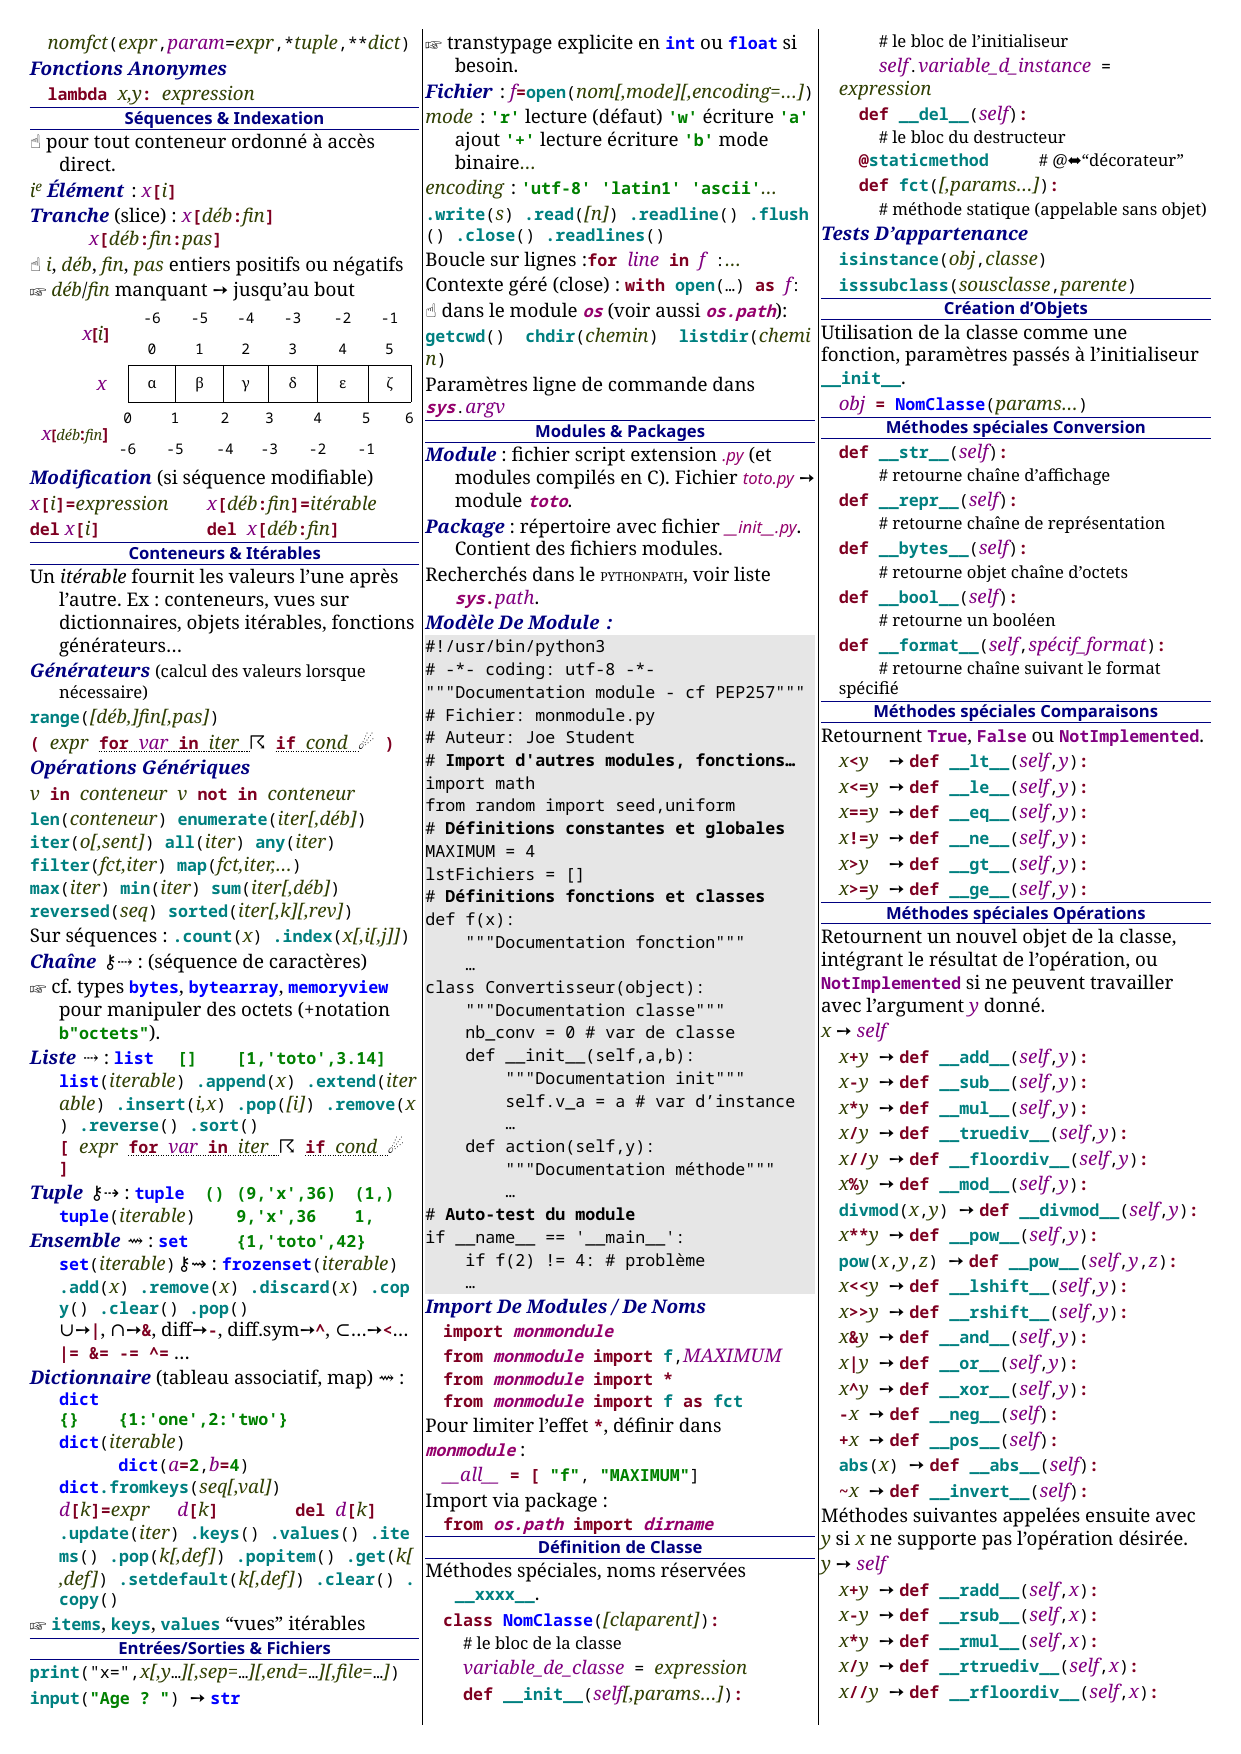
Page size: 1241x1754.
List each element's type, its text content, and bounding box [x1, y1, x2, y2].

text … [425, 953, 815, 976]
table_cell x[déb:fin] [30, 402, 109, 464]
table_cell 4 [292, 403, 343, 433]
text tranche (slice) : x[déb:fin] x[déb:fin:pas] [29, 203, 419, 251]
table_cell -1 [343, 433, 389, 464]
table_cell 1 [146, 403, 203, 433]
text input("Age ? ") ➙ str [29, 1684, 419, 1710]
table_cell x [30, 365, 109, 402]
text Module : fichier script extension .py (et modules compilés en C). Fichier toto.py ➙ module toto. [425, 443, 815, 513]
text def action(self,y): [425, 1135, 815, 1157]
subtitle Conteneurs & Itérables [29, 543, 419, 564]
text __all__ = [ "f", "MAXIMUM"] [443, 1461, 815, 1487]
table_cell ζ [369, 366, 411, 402]
table_cell [412, 365, 419, 402]
text v in conteneur v not in conteneur [29, 780, 419, 806]
text self.v_a = a # var d’instance [425, 1089, 815, 1112]
text x*y ➙ def __mul__(self,y): [838, 1094, 1211, 1119]
text x//y ➙ def __rfloordiv__(self,x): [838, 1678, 1211, 1704]
text x+y ➙ def __radd__(self,x): [838, 1576, 1211, 1602]
text del x[i] del x[déb:fin] [29, 516, 419, 541]
text ☞ transtypage explicite en int ou float si besoin. [425, 29, 815, 78]
text obj = NomClasse(params…) [838, 390, 1211, 416]
text Boucle sur lignes :for line in f :… [425, 246, 815, 271]
text from monmodule import * [443, 1367, 815, 1390]
text x/y ➙ def __rtruediv__(self,x): [838, 1653, 1211, 1678]
text def __init__(self,a,b): [425, 1044, 815, 1067]
text Modèle de module : [425, 609, 815, 635]
table_cell 3 [246, 403, 292, 433]
text """Documentation init""" [425, 1067, 815, 1089]
text class NomClasse([claparent]): [443, 1606, 815, 1632]
text … [425, 1271, 815, 1294]
text """Documentation méthode""" [425, 1157, 815, 1180]
text # retourne chaîne de représentation [838, 512, 1211, 535]
text Méthodes suivantes appelées ensuite avec y si x ne supporte pas l’opération désirée. [821, 1502, 1211, 1551]
text # Import d'autres modules, fonctions… [425, 749, 815, 771]
text x>>y ➙ def __rshift__(self,y): [838, 1298, 1211, 1324]
table_header -2 [317, 302, 368, 333]
text import monmondule [443, 1319, 815, 1342]
text if __name__ == '__main__': [425, 1226, 815, 1248]
text Import de modules / de noms [425, 1294, 815, 1319]
text Retournent un nouvel objet de la classe, intégrant le résultat de l’opération, ou NotImplemented si ne peuvent travailler avec l’argument y donné. [821, 924, 1211, 1017]
text x<=y ➙ def __le__(self,y): [838, 773, 1211, 799]
text Contexte géré (close) : with open(…) as f: [425, 271, 815, 297]
subtitle Définition de Classe [425, 1537, 815, 1558]
text if f(2) != 4: # problème [425, 1248, 815, 1271]
text x-y ➙ def __rsub__(self,x): [838, 1602, 1211, 1627]
text Fonctions Anonymes [29, 55, 419, 81]
table_header -6 [129, 302, 175, 333]
text encoding : 'utf-8' 'latin1' 'ascii'… [425, 174, 815, 200]
table_cell α [129, 366, 175, 402]
text nb_conv = 0 # var de classe [425, 1021, 815, 1044]
text ☝ pour tout conteneur ordonné à accès direct. [29, 129, 419, 177]
text isssubclass(sousclasse,parente) [838, 271, 1211, 296]
text def __del__(self): [838, 101, 1211, 126]
text Tuple ⚷⇢ : tuple () (9,'x',36) (1,) tuple(iterable) 9,'x',36 1, [29, 1179, 419, 1227]
table_cell [411, 333, 419, 365]
text x ➙ self [821, 1017, 1211, 1043]
text x**y ➙ def __pow__(self,y): [838, 1222, 1211, 1247]
text ☝ i, déb, fin, pas entiers positifs ou négatifs [29, 251, 419, 276]
table_cell 5 [343, 403, 389, 433]
text MAXIMUM = 4 [425, 839, 815, 862]
text @staticmethod # @⬌“décorateur” [838, 149, 1211, 172]
subtitle Entrées/Sorties & Fichiers [29, 1639, 419, 1659]
text def __format__(self,spécif_format): [838, 631, 1211, 657]
text from random import seed,uniform [425, 794, 815, 817]
text Tests d’appartenance [821, 220, 1211, 245]
text import math [425, 771, 815, 794]
text ☝ dans le module os (voir aussi os.path): [425, 297, 815, 322]
text Méthodes spéciales, noms réservées __xxxx__. [425, 1559, 815, 1606]
table_cell -4 [204, 433, 246, 464]
text def f(x): [425, 908, 815, 930]
text nomfct(expr,param=expr,*tuple,**dict) [47, 29, 419, 55]
text # Auto-test du module [425, 1203, 815, 1226]
text ( expr for var in iter ☈ if cond ☄ ) [29, 729, 419, 754]
text print("x=",x[,y…][,sep=…][,end=…][,file=…]) [29, 1659, 419, 1684]
text getcwd() chdir(chemin) listdir(chemin) [425, 322, 815, 371]
text Package : répertoire avec fichier __init__.py. Contient des fichiers modules. [425, 513, 815, 561]
text def __bytes__(self): [838, 535, 1211, 560]
table_cell [109, 365, 128, 402]
text x|y ➙ def __or__(self,y): [838, 1349, 1211, 1375]
text # retourne chaîne d’affichage [838, 464, 1211, 486]
text Dictionnaire (tableau associatif, map) ⇝ : dict {} {1:'one',2:'two'} dict(iterable) dict(a=2,b=4) dict.fromkeys(seq[,val]) d[k]=expr d[k] del d[k] .update(iter) .keys() .values() .items() .pop(k[,def]) .popitem() .get(k[,def]) .setdefault(k[,def]) .clear() .copy() [29, 1364, 419, 1611]
text x&y ➙ def __and__(self,y): [838, 1324, 1211, 1349]
table_cell ε [318, 366, 368, 402]
text x%y ➙ def __mod__(self,y): [838, 1171, 1211, 1196]
table_header x[i] [30, 302, 109, 365]
table_cell -6 [109, 433, 146, 464]
text Fichier : f=open(nom[,mode][,encoding=…]) [425, 78, 815, 103]
text x>=y ➙ def __ge__(self,y): [838, 875, 1211, 901]
text def __init__(self[,params…]): [443, 1680, 815, 1705]
text isinstance(obj,classe) [838, 245, 1211, 271]
text lstFichiers = [] [425, 862, 815, 885]
text ☞ déb/fin manquant ➙ jusqu’au bout [29, 276, 419, 302]
text y ➙ self [821, 1551, 1211, 1576]
text +x ➙ def __pos__(self): [838, 1426, 1211, 1451]
text x*y ➙ def __rmul__(self,x): [838, 1627, 1211, 1653]
table_cell γ [224, 366, 268, 402]
text x<y ➙ def __lt__(self,y): [838, 748, 1211, 773]
subtitle Méthodes spéciales Conversion [821, 418, 1211, 438]
text Modification (si séquence modifiable) [29, 464, 419, 490]
text # retourne un booléen [838, 608, 1211, 631]
table_cell [389, 433, 419, 464]
text x>y ➙ def __gt__(self,y): [838, 850, 1211, 875]
text x-y ➙ def __sub__(self,y): [838, 1068, 1211, 1094]
text # -*- coding: utf-8 -*- [425, 658, 815, 681]
text pow(x,y,z) ➙ def __pow__(self,y,z): [838, 1247, 1211, 1273]
text abs(x) ➙ def __abs__(self): [838, 1451, 1211, 1477]
text """Documentation module - cf PEP257""" [425, 681, 815, 703]
text # Auteur: Joe Student [425, 726, 815, 749]
text divmod(x,y) ➙ def __divmod__(self,y): [838, 1196, 1211, 1222]
text self.variable_d_instance = expression [838, 52, 1211, 101]
text #!/usr/bin/python3 [425, 635, 815, 658]
text Un itérable fournit les valeurs l’une après l’autre. Ex : conteneurs, vues sur dictionnaires, objets itérables, fonctions générateurs… [29, 564, 419, 658]
table_cell 6 [389, 402, 419, 433]
table_cell 2 [223, 333, 268, 365]
table_header -1 [368, 302, 411, 333]
subtitle Création d’Objets [821, 299, 1211, 319]
text # le bloc du destructeur [838, 126, 1211, 149]
text # Fichier: monmodule.py [425, 703, 815, 726]
text Utilisation de la classe comme une fonction, paramètres passés à l’initialiseur __init__. [821, 320, 1211, 390]
text mode : 'r' lecture (défaut) 'w' écriture 'a' ajout '+' lecture écriture 'b' mode binaire… [425, 103, 815, 174]
table_cell 5 [368, 333, 411, 365]
text class Convertisseur(object): [425, 976, 815, 998]
text Retournent True, False ou NotImplemented. [821, 723, 1211, 748]
text Opérations génériques [29, 754, 419, 780]
text x+y ➙ def __add__(self,y): [838, 1043, 1211, 1068]
text Ensemble ⇝ : set {1,'toto',42} set(iterable) ⚷⇝ : frozenset(iterable) .add(x) .remove(x) .discard(x) .copy() .clear() .pop() ∪➙|, ∩➙&, diff➙-, diff.sym➙^, ⊂…➙<… |= &= -= ^= … [29, 1227, 419, 1364]
text ~x ➙ def __invert__(self): [838, 1477, 1211, 1502]
text # méthode statique (appelable sans objet) [838, 197, 1211, 220]
table_header -4 [223, 302, 268, 333]
table_header -3 [268, 302, 317, 333]
text ie élément : x[i] [29, 177, 419, 203]
table_cell -5 [146, 433, 203, 464]
text def fct([,params…]): [838, 172, 1211, 197]
text … [425, 1112, 815, 1135]
text from os.path import dirname [443, 1512, 815, 1535]
table_cell 2 [204, 403, 246, 433]
text # le bloc de la classe [443, 1632, 815, 1654]
table_header [109, 302, 128, 333]
table_cell 0 [129, 333, 175, 365]
text # Définitions fonctions et classes [425, 885, 815, 908]
text x==y ➙ def __eq__(self,y): [838, 799, 1211, 824]
text # Définitions constantes et globales [425, 817, 815, 839]
text -x ➙ def __neg__(self): [838, 1400, 1211, 1426]
subtitle Séquences & Indexation [29, 108, 419, 129]
text Sur séquences : .count(x) .index(x[,i[,j]]) [29, 922, 419, 948]
text x//y ➙ def __floordiv__(self,y): [838, 1145, 1211, 1171]
text x<<y ➙ def __lshift__(self,y): [838, 1273, 1211, 1298]
text ☞ items, keys, values “vues” itérables [29, 1611, 419, 1636]
subtitle Modules & Packages [425, 421, 815, 442]
text """Documentation classe""" [425, 998, 815, 1021]
text Recherchés dans le pythonpath, voir liste sys.path. [425, 561, 815, 609]
text variable_de_classe = expression [443, 1654, 815, 1680]
text def __bool__(self): [838, 583, 1211, 608]
text from monmodule import f,MAXIMUM [443, 1342, 815, 1367]
text Liste ⇢ : list [] [1,'toto',3.14] list(iterable) .append(x) .extend(iterable) .insert(i,x) .pop([i]) .remove(x) .reverse() .sort() [ expr for var in iter ☈ if cond ☄ ] [29, 1044, 419, 1179]
text ☞ cf. types bytes, bytearray, memoryview pour manipuler des octets (+notation b"octets"). [29, 973, 419, 1044]
text .write(s) .read([n]) .readline() .flush() .close() .readlines() [425, 200, 815, 246]
text def __str__(self): [838, 439, 1211, 464]
text len(conteneur) enumerate(iter[,déb]) iter(o[,sent]) all(iter) any(iter) filter(fct,iter) map(fct,iter,…) max(iter) min(iter) sum(iter[,déb]) reversed(seq) sorted(iter[,k][,rev]) [29, 806, 419, 922]
text # retourne chaîne suivant le format spécifié [838, 657, 1211, 700]
text x[i]=expression x[déb:fin]=itérable [29, 490, 419, 516]
text # retourne objet chaîne d’octets [838, 560, 1211, 583]
table_cell -3 [246, 433, 292, 464]
text x!=y ➙ def __ne__(self,y): [838, 824, 1211, 850]
subtitle Méthodes spéciales Comparaisons [821, 702, 1211, 722]
table_cell -2 [292, 433, 343, 464]
table_cell δ [269, 366, 317, 402]
table_cell 0 [109, 402, 146, 433]
text générateurs (calcul des valeurs lorsque nécessaire) [29, 658, 419, 703]
table_cell 3 [268, 333, 317, 365]
subtitle Méthodes spéciales Opérations [821, 903, 1211, 923]
text Import via package : [425, 1487, 815, 1512]
table_cell 4 [317, 333, 368, 365]
text def __repr__(self): [838, 486, 1211, 512]
text x^y ➙ def __xor__(self,y): [838, 1375, 1211, 1400]
text Chaîne ⚷⇢ : (séquence de caractères) [29, 948, 419, 973]
text x/y ➙ def __truediv__(self,y): [838, 1119, 1211, 1145]
table_cell 1 [175, 333, 223, 365]
table_header [411, 302, 419, 333]
text Pour limiter l’effet *, définir dans monmodule : [425, 1413, 815, 1461]
text range([déb,]fin[,pas]) [29, 703, 419, 729]
table_cell β [176, 366, 223, 402]
text from monmodule import f as fct [443, 1390, 815, 1413]
text Paramètres ligne de commande dans sys.argv [425, 371, 815, 419]
text lambda x,y: expression [47, 81, 419, 106]
text """Documentation fonction""" [425, 930, 815, 953]
table_header -5 [175, 302, 223, 333]
text # le bloc de l’initialiseur [838, 29, 1211, 52]
table_cell [109, 333, 128, 365]
text … [425, 1180, 815, 1203]
